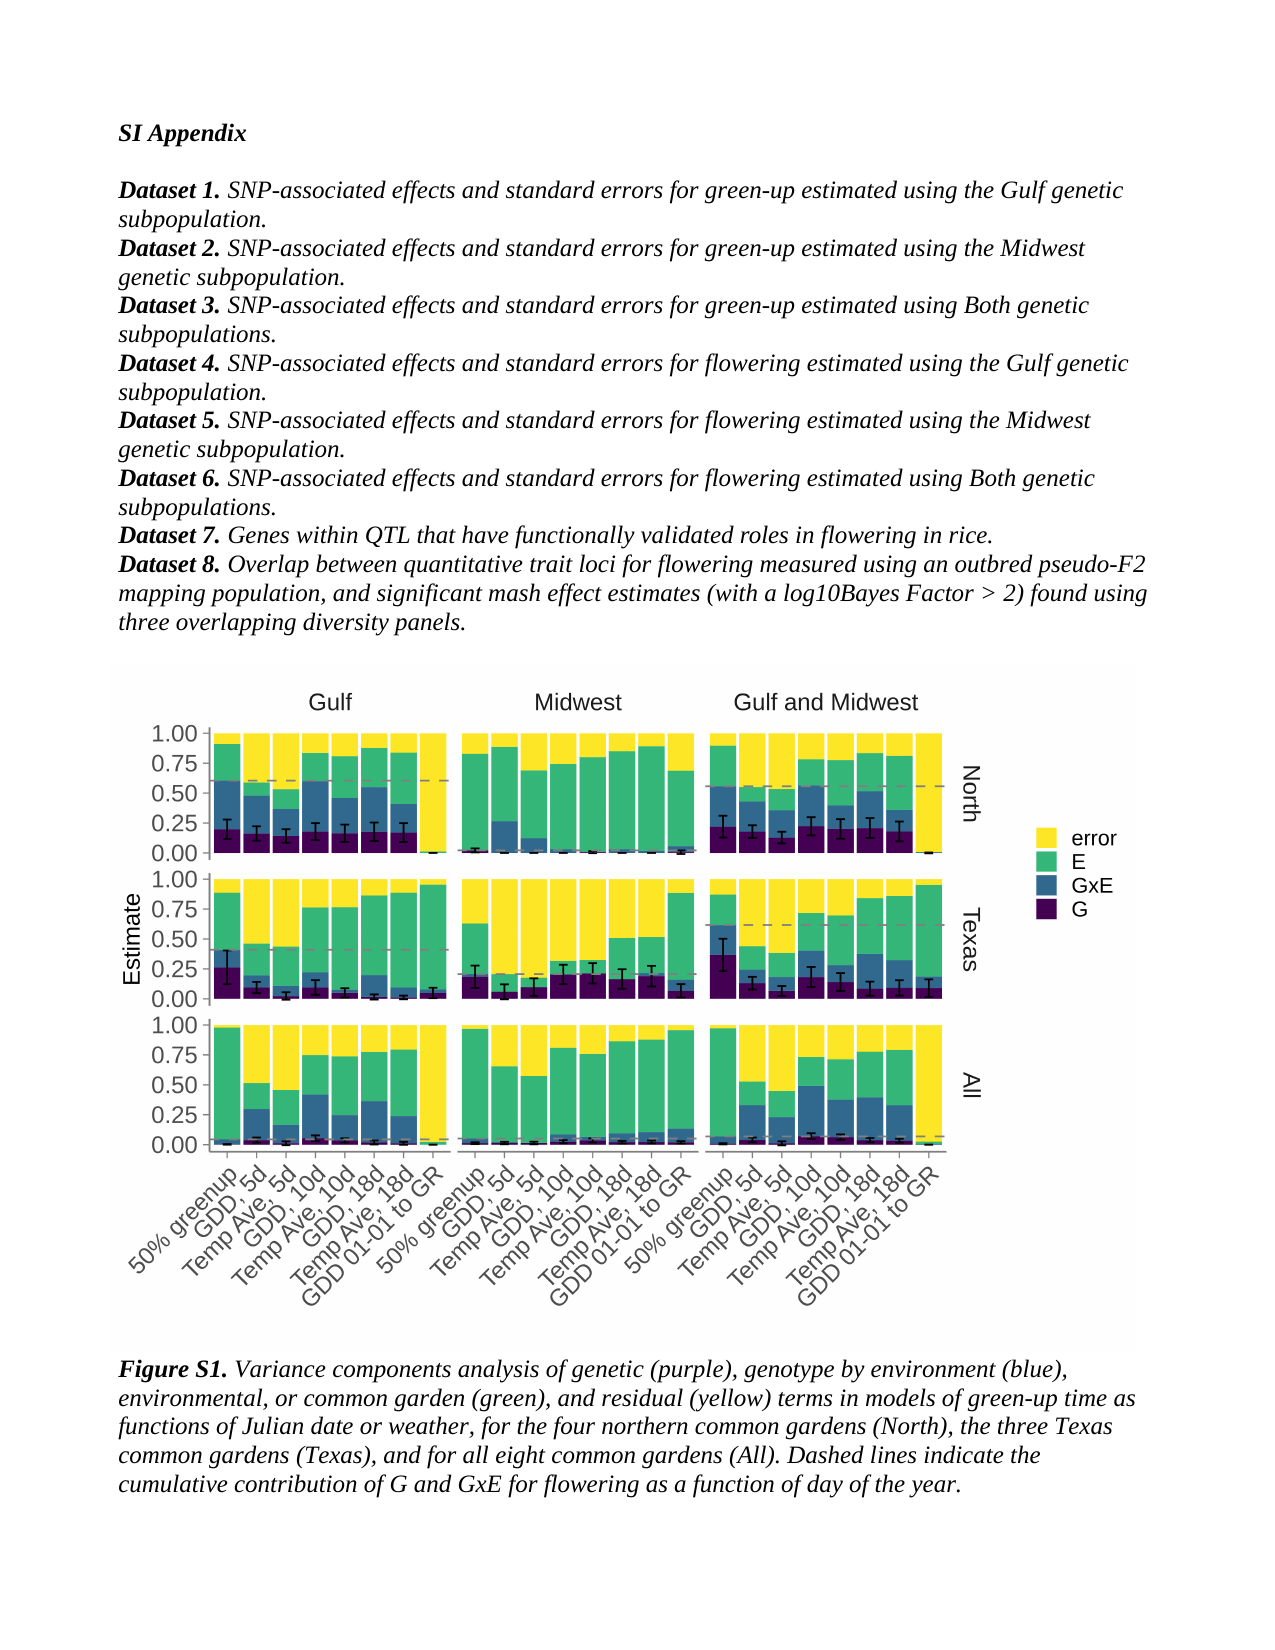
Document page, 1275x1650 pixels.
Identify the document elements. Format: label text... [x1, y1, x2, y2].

text Dataset 3. SNP-associated effects and standard errors for green-up estimated using Both genetic subpopulations. [118, 291, 1157, 348]
text Dataset 7. Genes within QTL that have functionally validated roles in flowering in rice. [118, 521, 1157, 549]
text Figure S1. Variance components analysis of genetic (purple), genotype by environment (blue), environmental, or common garden (green), and residual (yellow) terms in models of green-up time as functions of Julian date or weather, for the four northern common gardens (North), the three Texas common gardens (Texas), and for all eight common gardens (All). Dashed lines indicate the cumulative contribution of G and GxE for flowering as a function of day of the year. [118, 664, 1157, 1498]
text Dataset 1. SNP-associated effects and standard errors for green-up estimated using the Gulf genetic subpopulation. [118, 176, 1157, 233]
picture [110, 665, 1143, 1354]
text Dataset 4. SNP-associated effects and standard errors for flowering estimated using the Gulf genetic subpopulation. [118, 348, 1157, 406]
text Dataset 2. SNP-associated effects and standard errors for green-up estimated using the Midwest genetic subpopulation. [118, 233, 1157, 291]
text SI Appendix [118, 118, 1157, 147]
text Dataset 6. SNP-associated effects and standard errors for flowering estimated using Both genetic subpopulations. [118, 463, 1157, 521]
text Dataset 5. SNP-associated effects and standard errors for flowering estimated using the Midwest genetic subpopulation. [118, 406, 1157, 463]
text Dataset 8. Overlap between quantitative trait loci for flowering measured using an outbred pseudo-F2 mapping population, and significant mash effect estimates (with a log10Bayes Factor > 2) found using three overlapping diversity panels. [118, 549, 1157, 636]
